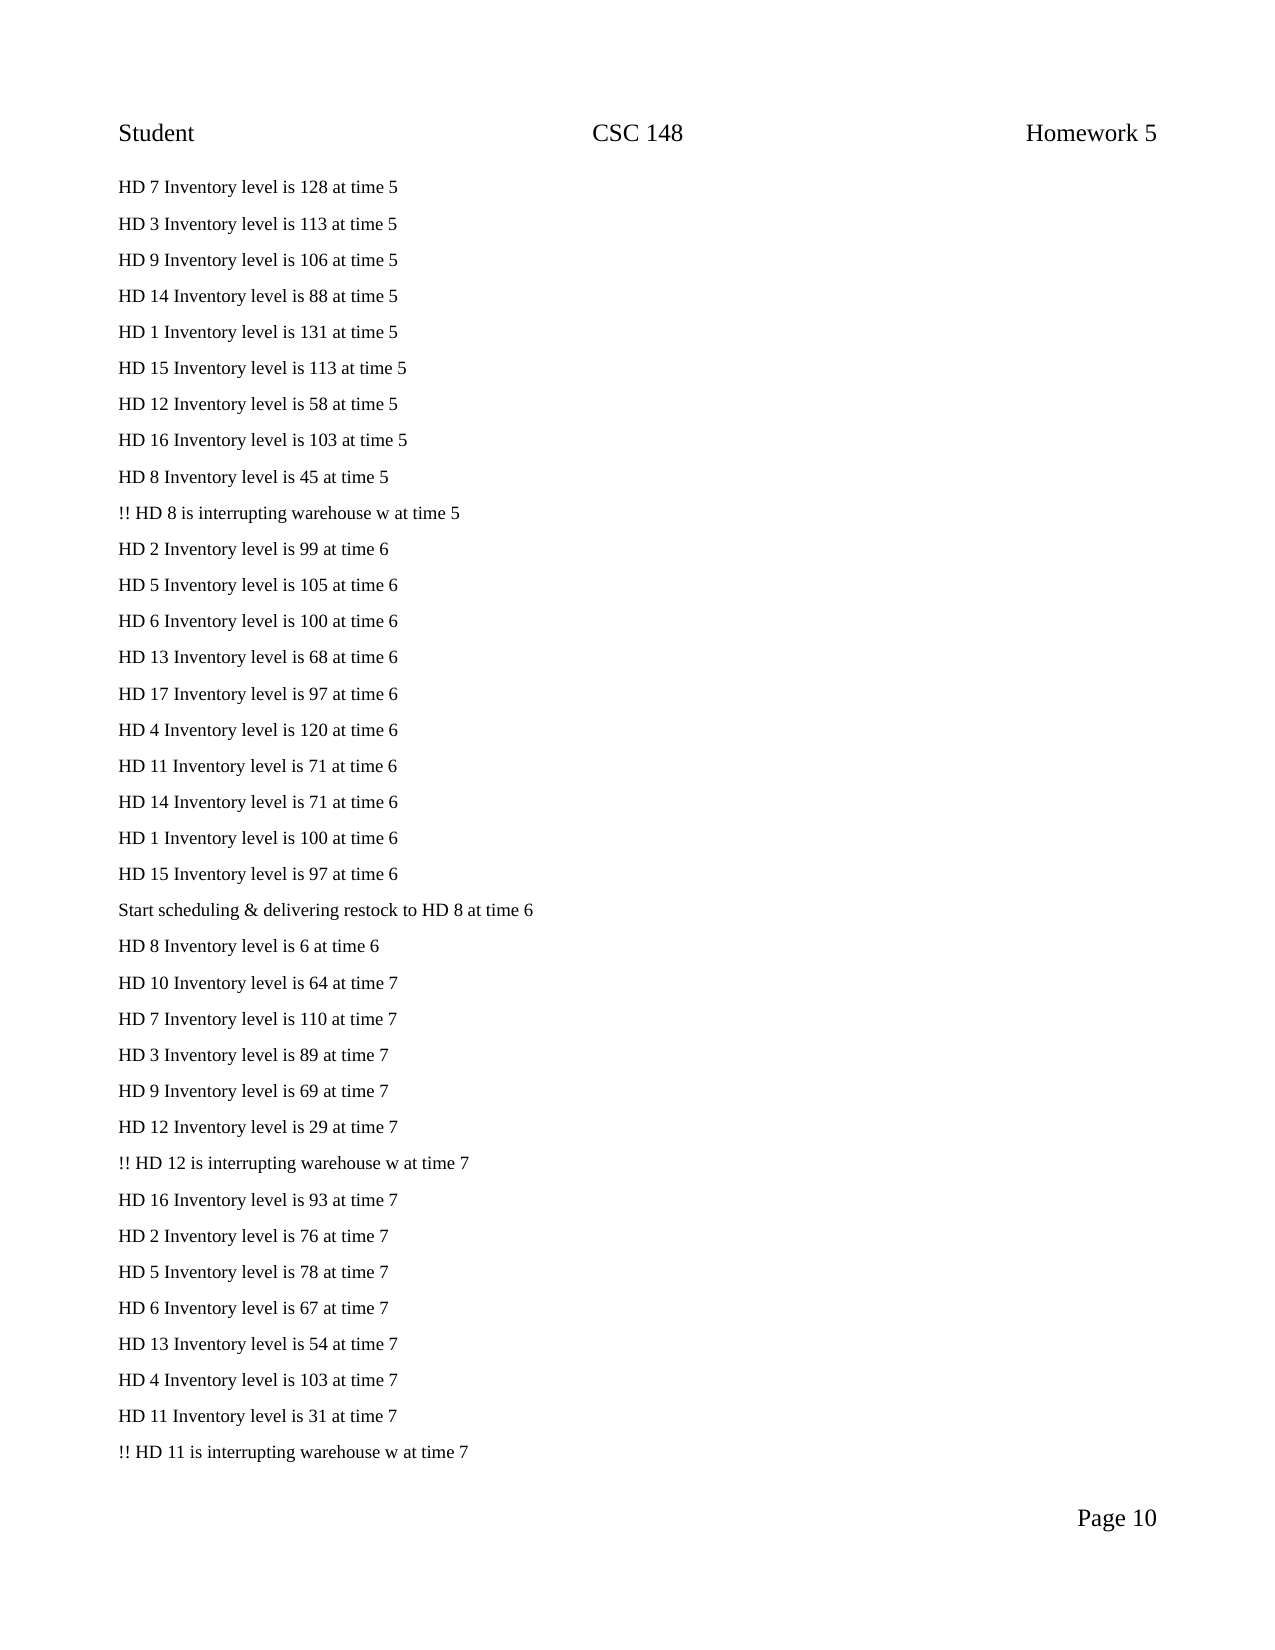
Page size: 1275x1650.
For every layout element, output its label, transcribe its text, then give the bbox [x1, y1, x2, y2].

text !! HD 8 is interrupting warehouse w at time 5 [118, 502, 1157, 523]
text HD 6 Inventory level is 100 at time 6 [118, 610, 1157, 632]
text HD 3 Inventory level is 89 at time 7 [118, 1044, 1157, 1065]
text HD 9 Inventory level is 106 at time 5 [118, 249, 1157, 270]
text HD 6 Inventory level is 67 at time 7 [118, 1297, 1157, 1318]
text HD 7 Inventory level is 110 at time 7 [118, 1008, 1157, 1029]
text HD 13 Inventory level is 54 at time 7 [118, 1333, 1157, 1354]
text HD 2 Inventory level is 99 at time 6 [118, 538, 1157, 559]
text HD 3 Inventory level is 113 at time 5 [118, 212, 1157, 234]
text !! HD 12 is interrupting warehouse w at time 7 [118, 1152, 1157, 1174]
text HD 5 Inventory level is 78 at time 7 [118, 1261, 1157, 1282]
text HD 14 Inventory level is 71 at time 6 [118, 791, 1157, 812]
text HD 12 Inventory level is 29 at time 7 [118, 1116, 1157, 1138]
text HD 12 Inventory level is 58 at time 5 [118, 393, 1157, 415]
text HD 4 Inventory level is 120 at time 6 [118, 718, 1157, 740]
text HD 8 Inventory level is 6 at time 6 [118, 935, 1157, 957]
text HD 16 Inventory level is 103 at time 5 [118, 429, 1157, 451]
text HD 15 Inventory level is 97 at time 6 [118, 863, 1157, 885]
text !! HD 11 is interrupting warehouse w at time 7 [118, 1441, 1157, 1463]
text HD 16 Inventory level is 93 at time 7 [118, 1188, 1157, 1210]
text HD 15 Inventory level is 113 at time 5 [118, 357, 1157, 379]
text HD 13 Inventory level is 68 at time 6 [118, 646, 1157, 668]
text HD 4 Inventory level is 103 at time 7 [118, 1369, 1157, 1391]
text Start scheduling & delivering restock to HD 8 at time 6 [118, 899, 1157, 921]
text HD 11 Inventory level is 31 at time 7 [118, 1405, 1157, 1427]
text HD 1 Inventory level is 100 at time 6 [118, 827, 1157, 848]
text HD 8 Inventory level is 45 at time 5 [118, 466, 1157, 487]
text HD 7 Inventory level is 128 at time 5 [118, 176, 1157, 198]
text HD 5 Inventory level is 105 at time 6 [118, 574, 1157, 596]
text HD 1 Inventory level is 131 at time 5 [118, 321, 1157, 342]
text HD 17 Inventory level is 97 at time 6 [118, 682, 1157, 704]
text HD 14 Inventory level is 88 at time 5 [118, 285, 1157, 306]
text HD 2 Inventory level is 76 at time 7 [118, 1224, 1157, 1246]
text HD 10 Inventory level is 64 at time 7 [118, 972, 1157, 993]
text HD 11 Inventory level is 71 at time 6 [118, 755, 1157, 776]
text HD 9 Inventory level is 69 at time 7 [118, 1080, 1157, 1102]
